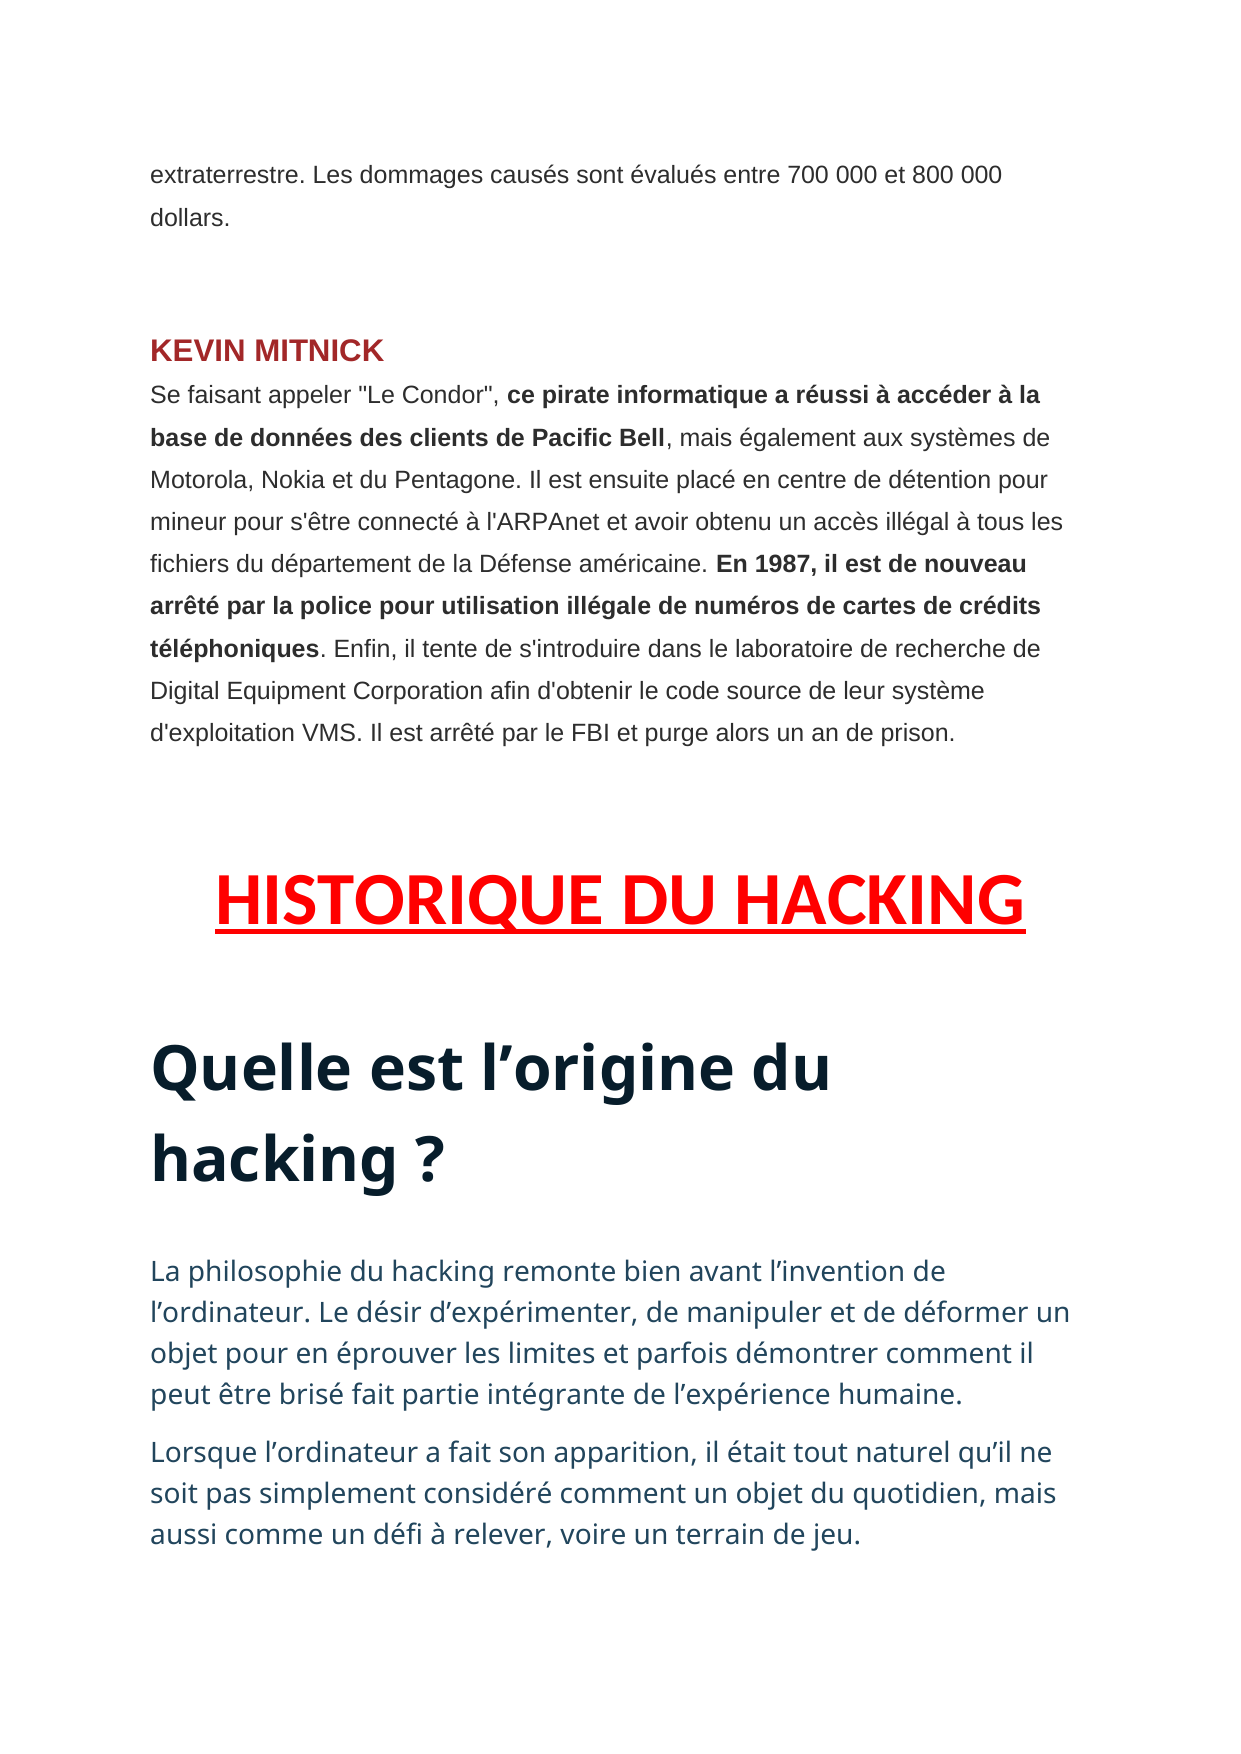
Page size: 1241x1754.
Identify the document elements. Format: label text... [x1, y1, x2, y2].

text HISTORIQUE DU HACKING [150, 851, 1090, 943]
text Lorsque l’ordinateur a fait son apparition, il était tout naturel qu’il ne soit pas simplement considéré comment un objet du quotidien, mais aussi comme un défi à relever, voire un terrain de jeu. [150, 1432, 1090, 1552]
subtitle KEVIN MITNICK [150, 332, 1090, 368]
text Se faisant appeler "Le Condor", ce pirate informatique a réussi à accéder à la base de données des clients de Pacific Bell, mais également aux systèmes de Motorola, Nokia et du Pentagone. Il est ensuite placé en centre de détention pour mineur pour s'être connecté à l'ARPAnet et avoir obtenu un accès illégal à tous les fichiers du département de la Défense américaine. En 1987, il est de nouveau arrêté par la police pour utilisation illégale de numéros de cartes de crédits téléphoniques. Enfin, il tente de s'introduire dans le laboratoire de recherche de Digital Equipment Corporation afin d'obtenir le code source de leur système d'exploitation VMS. Il est arrêté par le FBI et purge alors un an de prison. [150, 370, 1090, 750]
subtitle Quelle est l’origine du hacking ? [150, 1023, 1090, 1199]
text La philosophie du hacking remonte bien avant l’invention de l’ordinateur. Le désir d’expérimenter, de manipuler et de déformer un objet pour en éprouver les limites et parfois démontrer comment il peut être brisé fait partie intégrante de l’expérience humaine. [150, 1252, 1090, 1413]
text extraterrestre. Les dommages causés sont évalués entre 700 000 et 800 000 dollars. [150, 150, 1090, 234]
